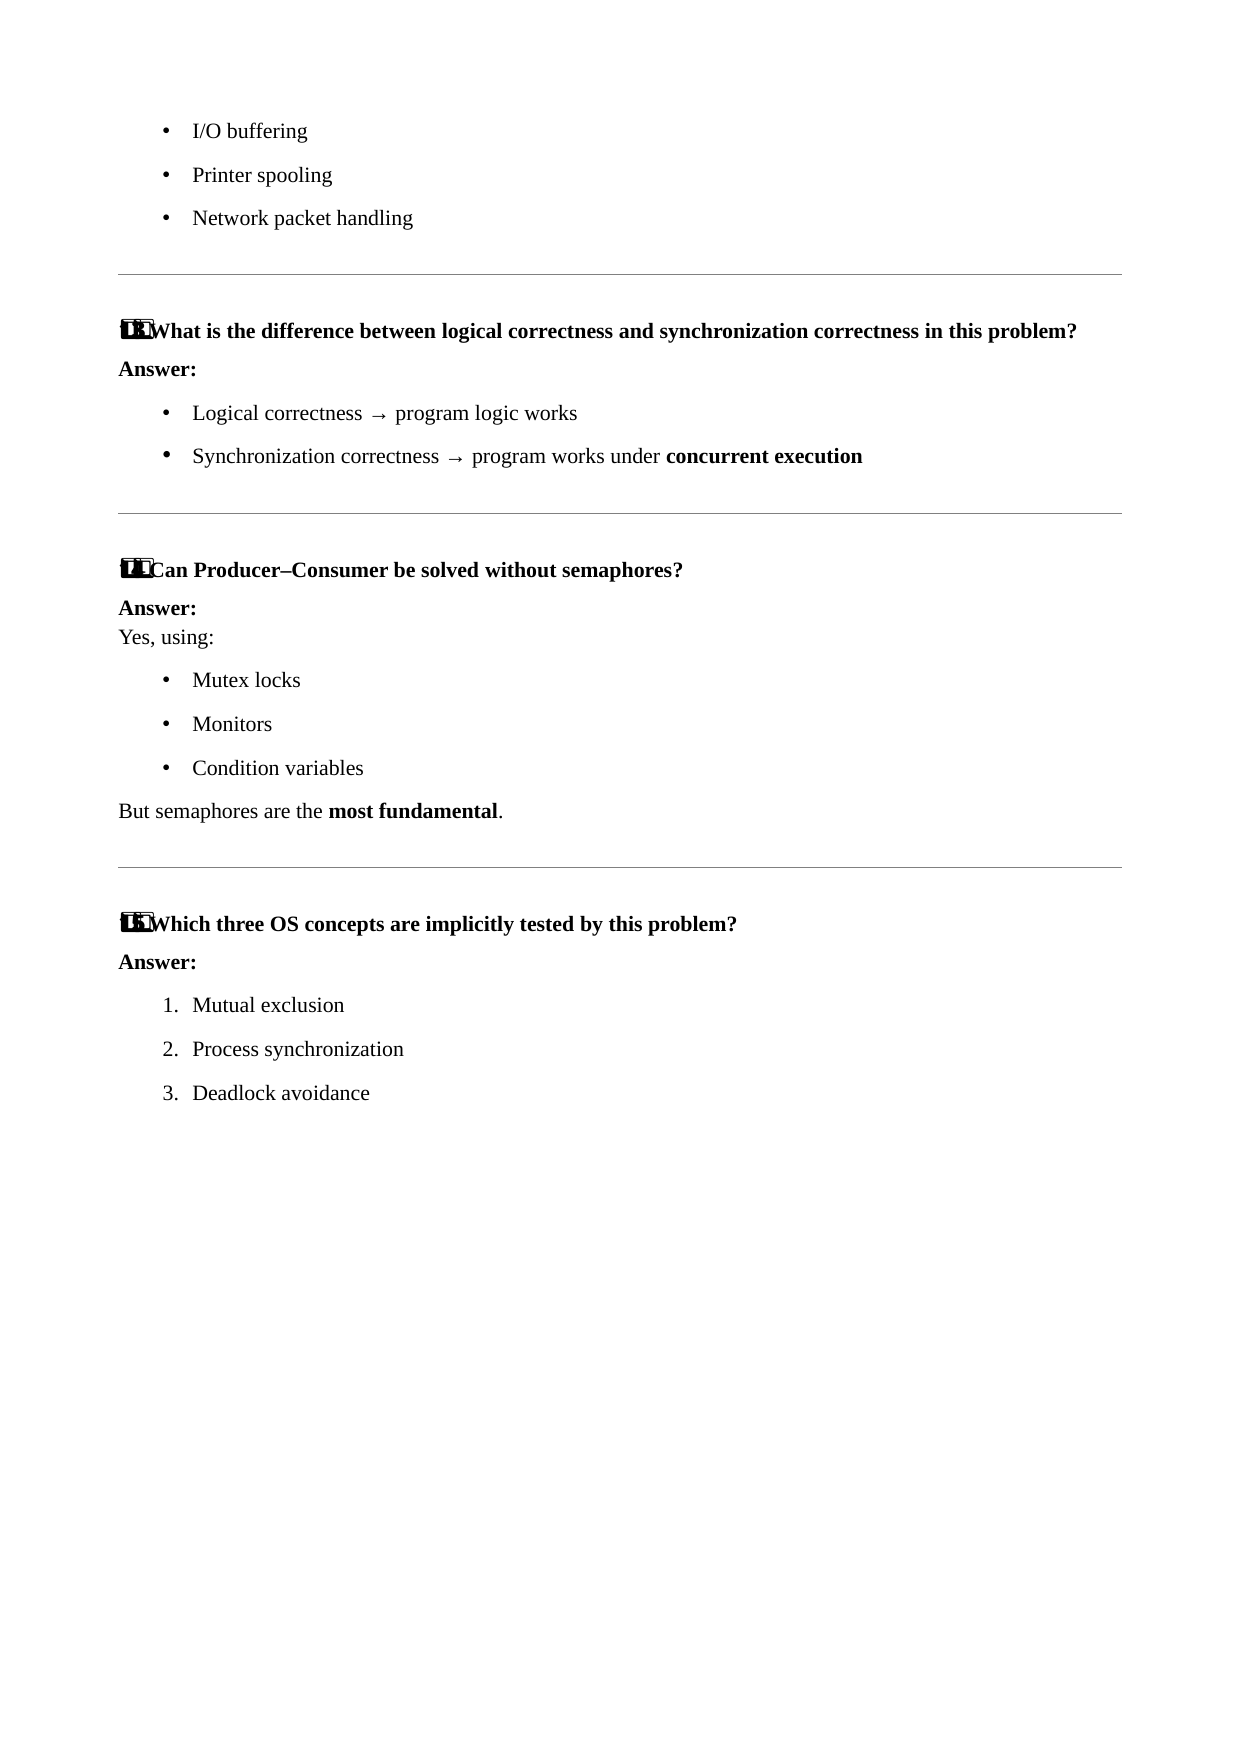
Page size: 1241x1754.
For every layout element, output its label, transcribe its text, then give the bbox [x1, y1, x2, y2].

list Condition variables [162, 754, 1122, 780]
list Logical correctness → program logic works [162, 400, 1122, 425]
list Process synchronization [162, 1036, 1122, 1061]
list I/O buffering [162, 118, 1122, 143]
subtitle 1️⃣3️⃣ What is the difference between logical correctness and synchronization correctness in this problem? [118, 318, 1122, 344]
list Mutual exclusion [162, 992, 1122, 1018]
text Answer: [118, 356, 1122, 381]
list Deadlock avoidance [162, 1079, 1122, 1105]
list Network packet handling [162, 205, 1122, 230]
list Mutex locks [162, 667, 1122, 693]
list Printer spooling [162, 162, 1122, 187]
list Monitors [162, 711, 1122, 736]
text Answer: Yes, using: [118, 595, 1122, 649]
text But semaphores are the most fundamental. [118, 798, 1122, 823]
subtitle 1️⃣4️⃣ Can Producer–Consumer be solved without semaphores? [118, 557, 1122, 582]
subtitle 1️⃣5️⃣ Which three OS concepts are implicitly tested by this problem? [118, 911, 1122, 936]
list Synchronization correctness → program works under concurrent execution [162, 443, 1122, 469]
text Answer: [118, 949, 1122, 974]
